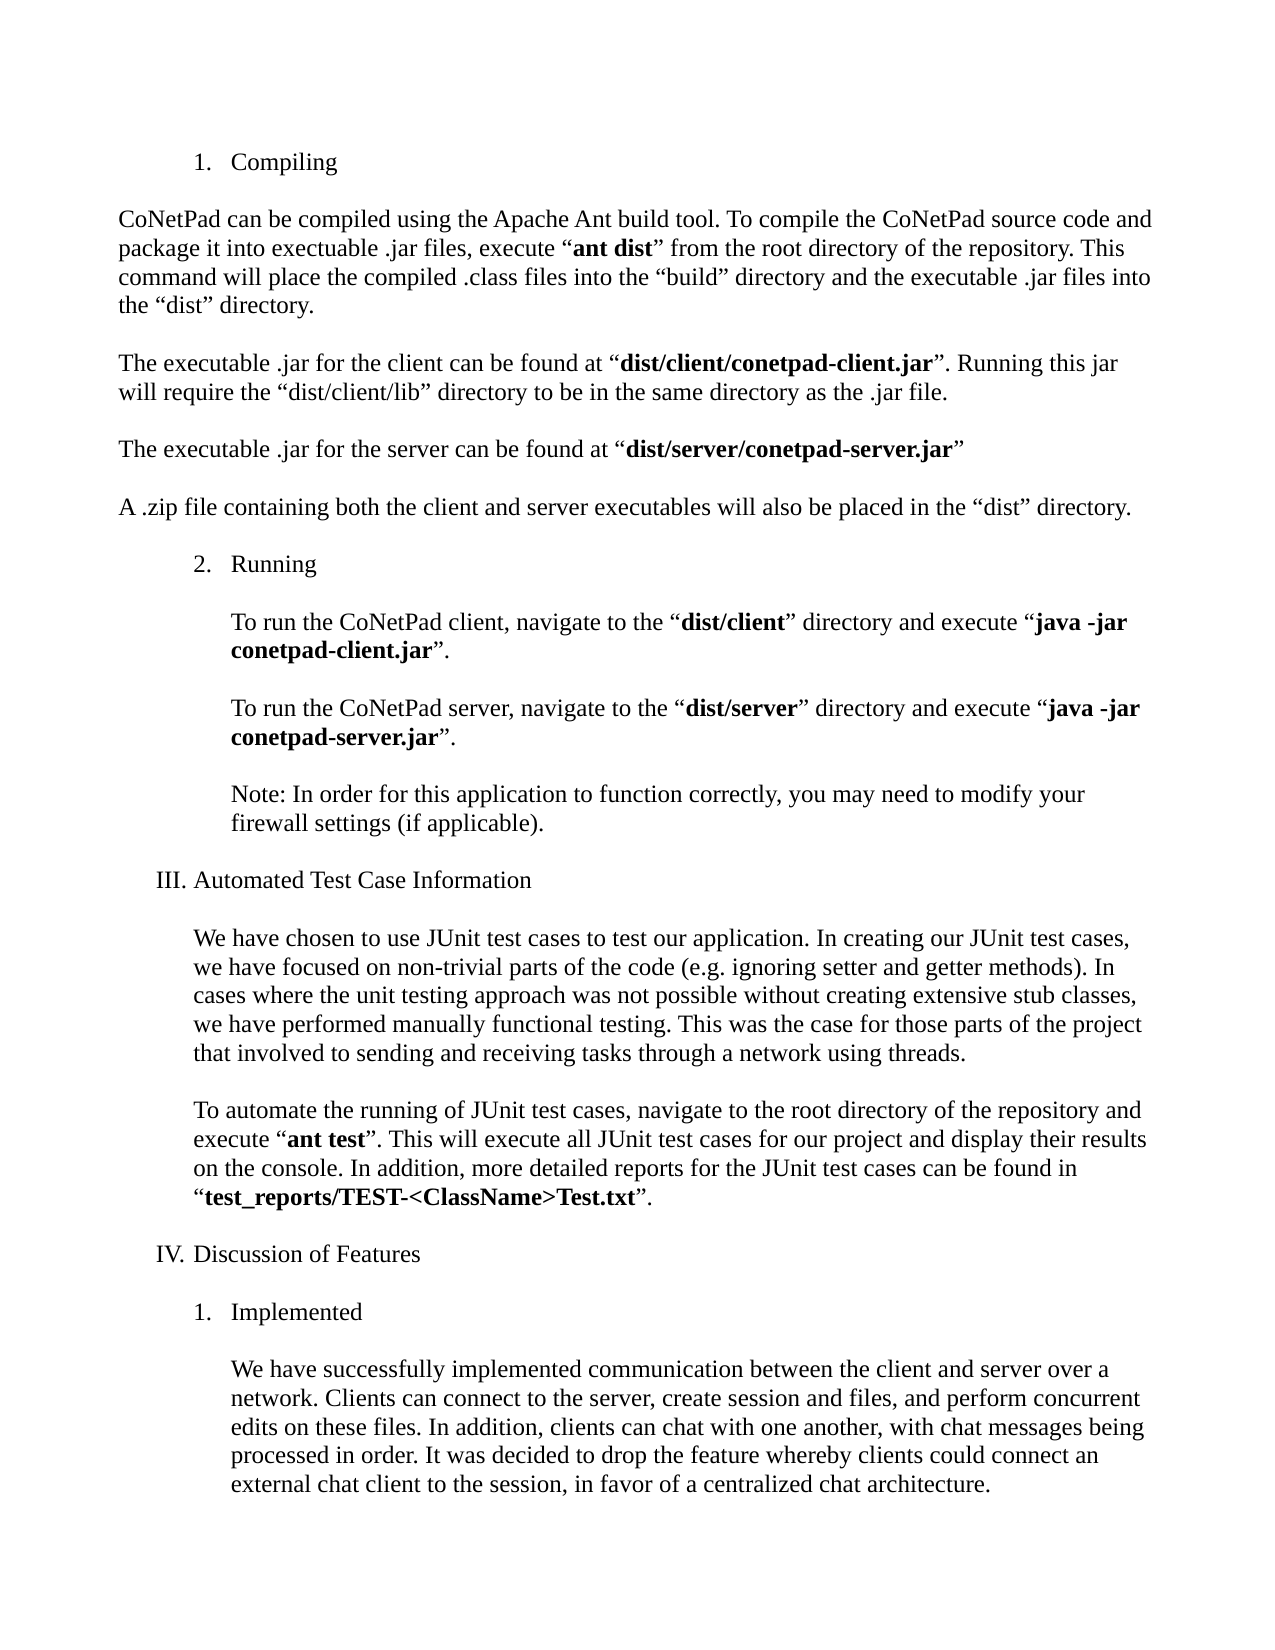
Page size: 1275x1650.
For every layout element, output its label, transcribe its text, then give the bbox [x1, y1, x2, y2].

list Automated Test Case Information We have chosen to use JUnit test cases to test our application. In creating our JUnit test cases, we have focused on non-trivial parts of the code (e.g. ignoring setter and getter methods). In cases where the unit testing approach was not possible without creating extensive stub classes, we have performed manually functional testing. This was the case for those parts of the project that involved to sending and receiving tasks through a network using threads. To automate the running of JUnit test cases, navigate to the root directory of the repository and execute “ant test”. This will execute all JUnit test cases for our project and display their results on the console. In addition, more detailed reports for the JUnit test cases can be found in “test_reports/TEST-<ClassName>Test.txt”. [156, 866, 1157, 1211]
list Implemented We have successfully implemented communication between the client and server over a network. Clients can connect to the server, create session and files, and perform concurrent edits on these files. In addition, clients can chat with one another, with chat messages being processed in order. It was decided to drop the feature whereby clients could connect an external chat client to the session, in favor of a centralized chat architecture. [193, 1297, 1157, 1527]
text A .zip file containing both the client and server executables will also be placed in the “dist” directory. [118, 492, 1157, 549]
list Running To run the CoNetPad client, navigate to the “dist/client” directory and execute “java -jar conetpad-client.jar”. To run the CoNetPad server, navigate to the “dist/server” directory and execute “java -jar conetpad-server.jar”. Note: In order for this application to function correctly, you may need to modify your firewall settings (if applicable). [193, 549, 1157, 866]
list Discussion of Features [156, 1239, 1157, 1268]
text CoNetPad can be compiled using the Apache Ant build tool. To compile the CoNetPad source code and package it into exectuable .jar files, execute “ant dist” from the root directory of the repository. This command will place the compiled .class files into the “build” directory and the executable .jar files into the “dist” directory. The executable .jar for the client can be found at “dist/client/conetpad-client.jar”. Running this jar will require the “dist/client/lib” directory to be in the same directory as the .jar file. The executable .jar for the server can be found at “dist/server/conetpad-server.jar” [118, 204, 1157, 492]
list Compiling [193, 147, 1157, 176]
